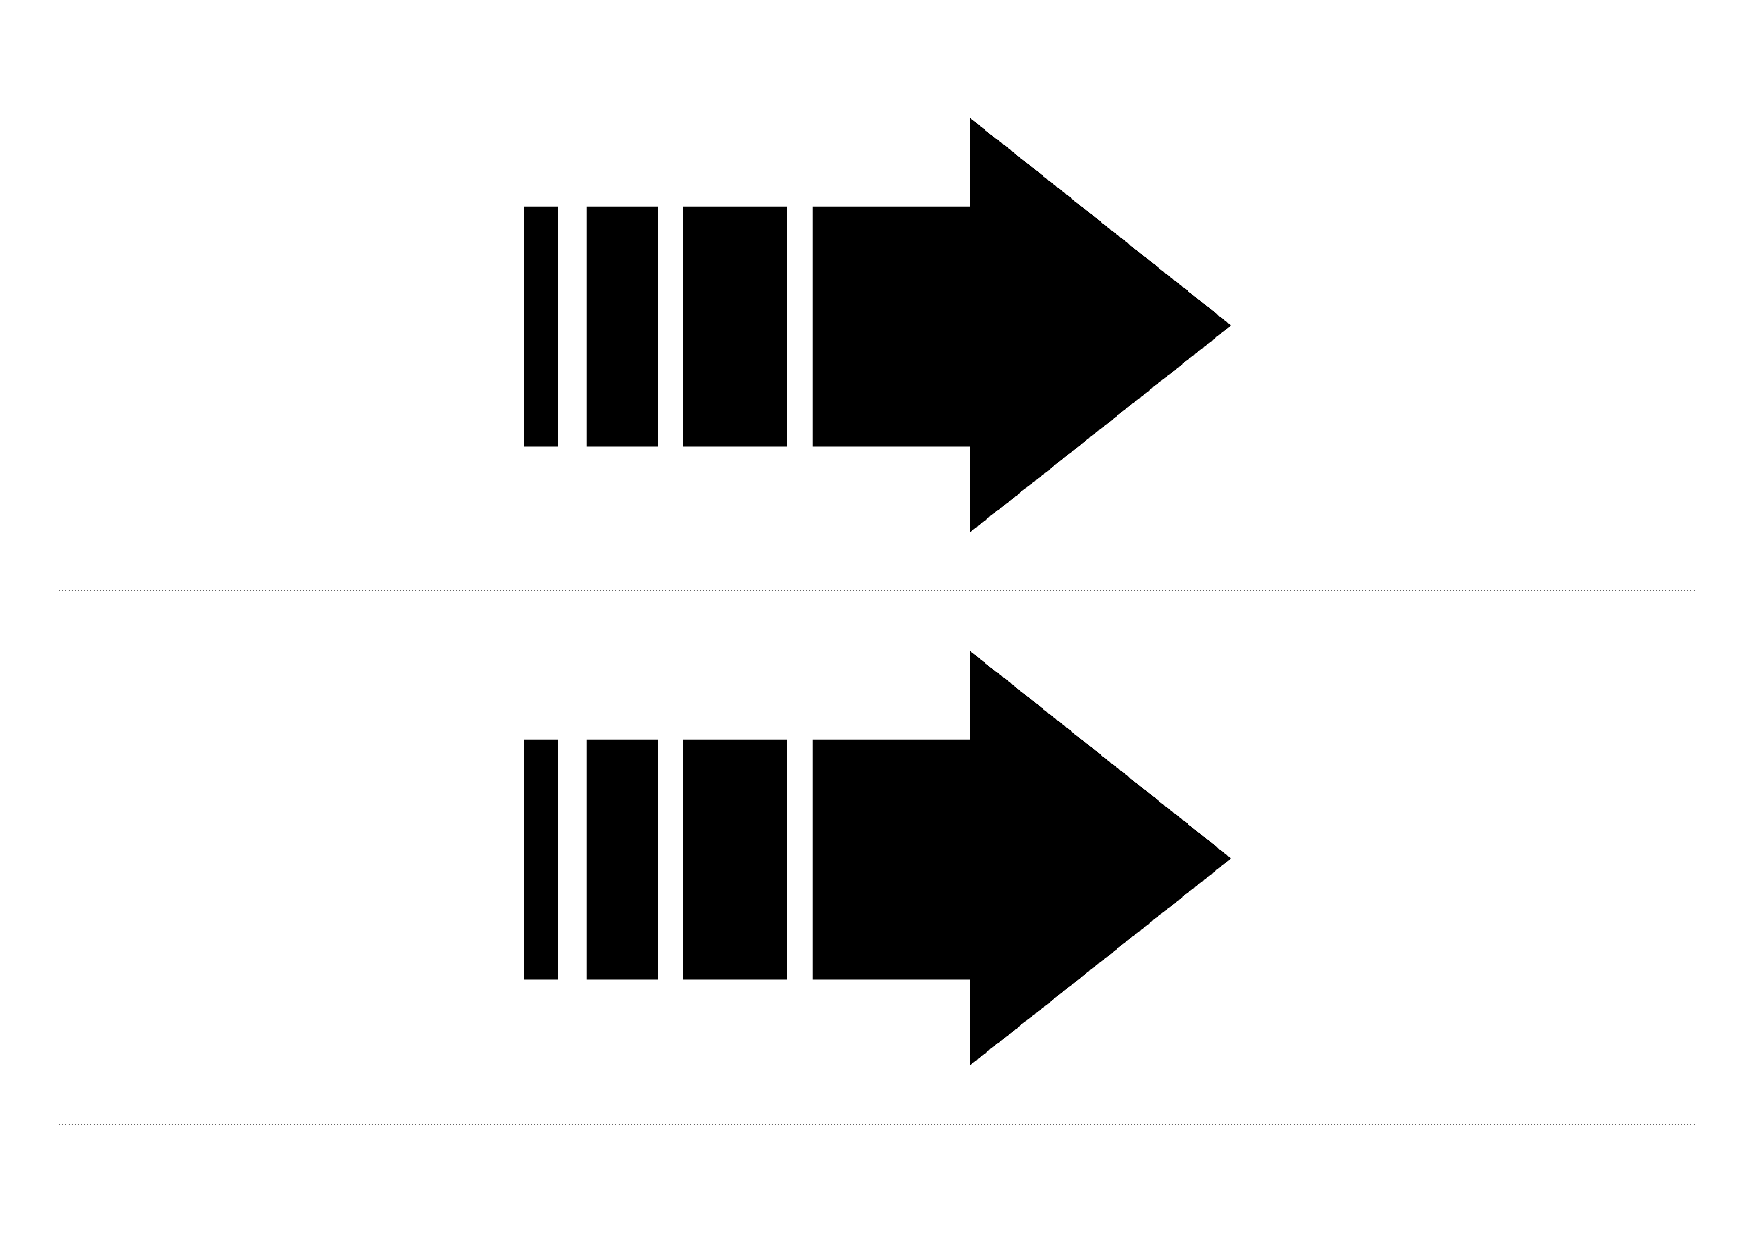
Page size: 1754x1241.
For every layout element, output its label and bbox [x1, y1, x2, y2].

table_cell [59, 590, 1695, 1124]
picture [520, 115, 1234, 534]
table_header [59, 59, 1695, 590]
picture [520, 648, 1234, 1067]
